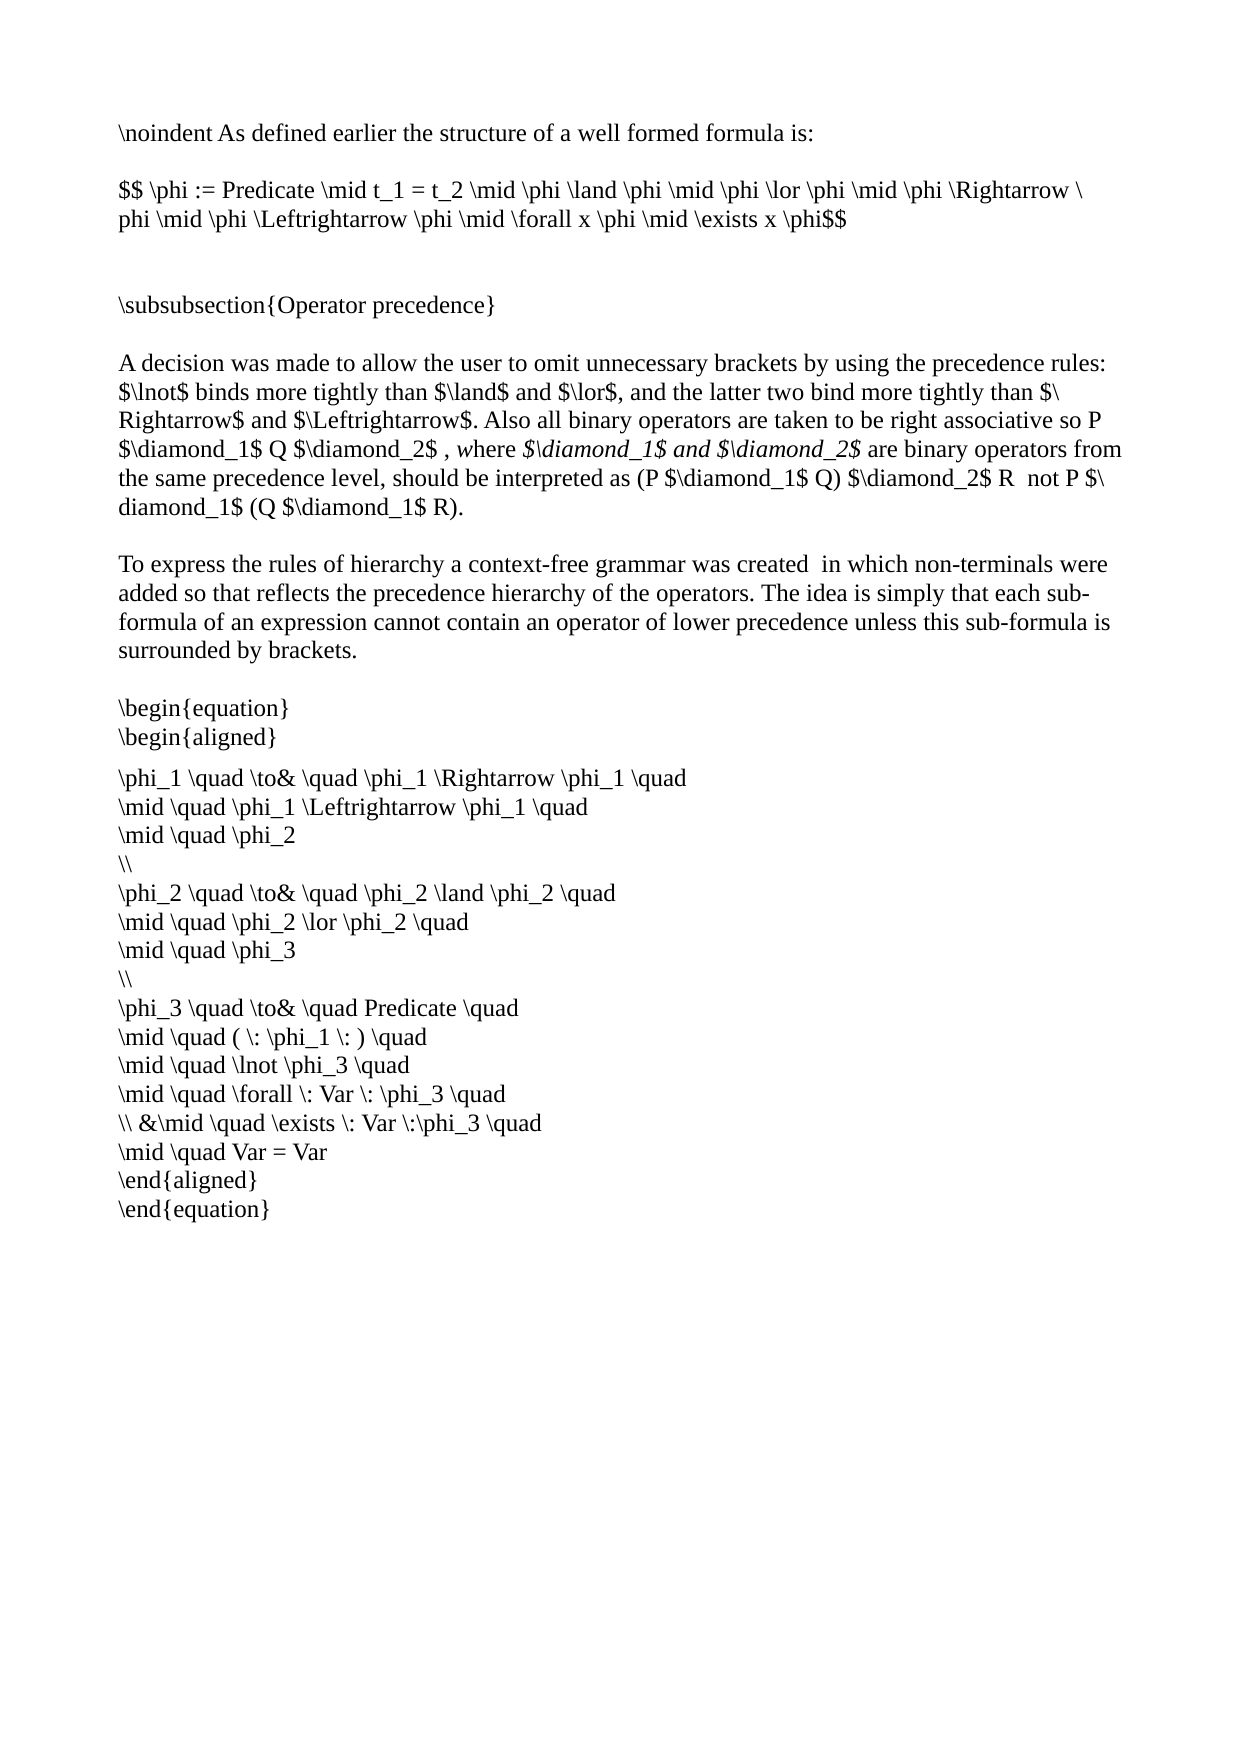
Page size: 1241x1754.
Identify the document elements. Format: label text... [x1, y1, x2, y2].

text \\ [118, 964, 1122, 993]
text \begin{aligned} [118, 722, 1122, 751]
text \mid \quad \phi_3 [118, 936, 1122, 964]
text \end{aligned} [118, 1166, 1122, 1194]
text \end{equation} [118, 1194, 1122, 1223]
text \phi_3 \quad \to& \quad Predicate \quad [118, 993, 1122, 1022]
text \begin{equation} [118, 693, 1122, 722]
text \mid \quad \forall \: Var \: \phi_3 \quad [118, 1079, 1122, 1108]
text \mid \quad \phi_2 \lor \phi_2 \quad [118, 907, 1122, 936]
text \phi_2 \quad \to& \quad \phi_2 \land \phi_2 \quad [118, 878, 1122, 907]
text \mid \quad \lnot \phi_3 \quad [118, 1051, 1122, 1079]
text \mid \quad \phi_1 \Leftrightarrow \phi_1 \quad [118, 792, 1122, 821]
text $$ \phi := Predicate \mid t_1 = t_2 \mid \phi \land \phi \mid \phi \lor \phi \mid \phi \Rightarrow \phi \mid \phi \Leftrightarrow \phi \mid \forall x \phi \mid \exists x \phi$$ [118, 176, 1122, 233]
text To express the rules of hierarchy a context-free grammar was created in which non-terminals were added so that reflects the precedence hierarchy of the operators. The idea is simply that each sub-formula of an expression cannot contain an operator of lower precedence unless this sub-formula is surrounded by brackets. [118, 549, 1122, 664]
text \mid \quad \phi_2 [118, 821, 1122, 849]
text \noindent As defined earlier the structure of a well formed formula is: [118, 118, 1122, 147]
text A decision was made to allow the user to omit unnecessary brackets by using the precedence rules: $\lnot$ binds more tightly than $\land$ and $\lor$, and the latter two bind more tightly than $\Rightarrow$ and $\Leftrightarrow$. Also all binary operators are taken to be right associative so P $\diamond_1$ Q $\diamond_2$ , where $\diamond_1$ and $\diamond_2$ are binary operators from the same precedence level, should be interpreted as (P $\diamond_1$ Q) $\diamond_2$ R not P $\diamond_1$ (Q $\diamond_1$ R). [118, 348, 1122, 521]
text \mid \quad Var = Var [118, 1137, 1122, 1166]
text \subsubsection{Operator precedence} [118, 291, 1122, 319]
text \\ [118, 849, 1122, 878]
text \mid \quad ( \: \phi_1 \: ) \quad [118, 1022, 1122, 1051]
text \phi_1 \quad \to& \quad \phi_1 \Rightarrow \phi_1 \quad [118, 763, 1122, 792]
text \\ &\mid \quad \exists \: Var \:\phi_3 \quad [118, 1108, 1122, 1137]
